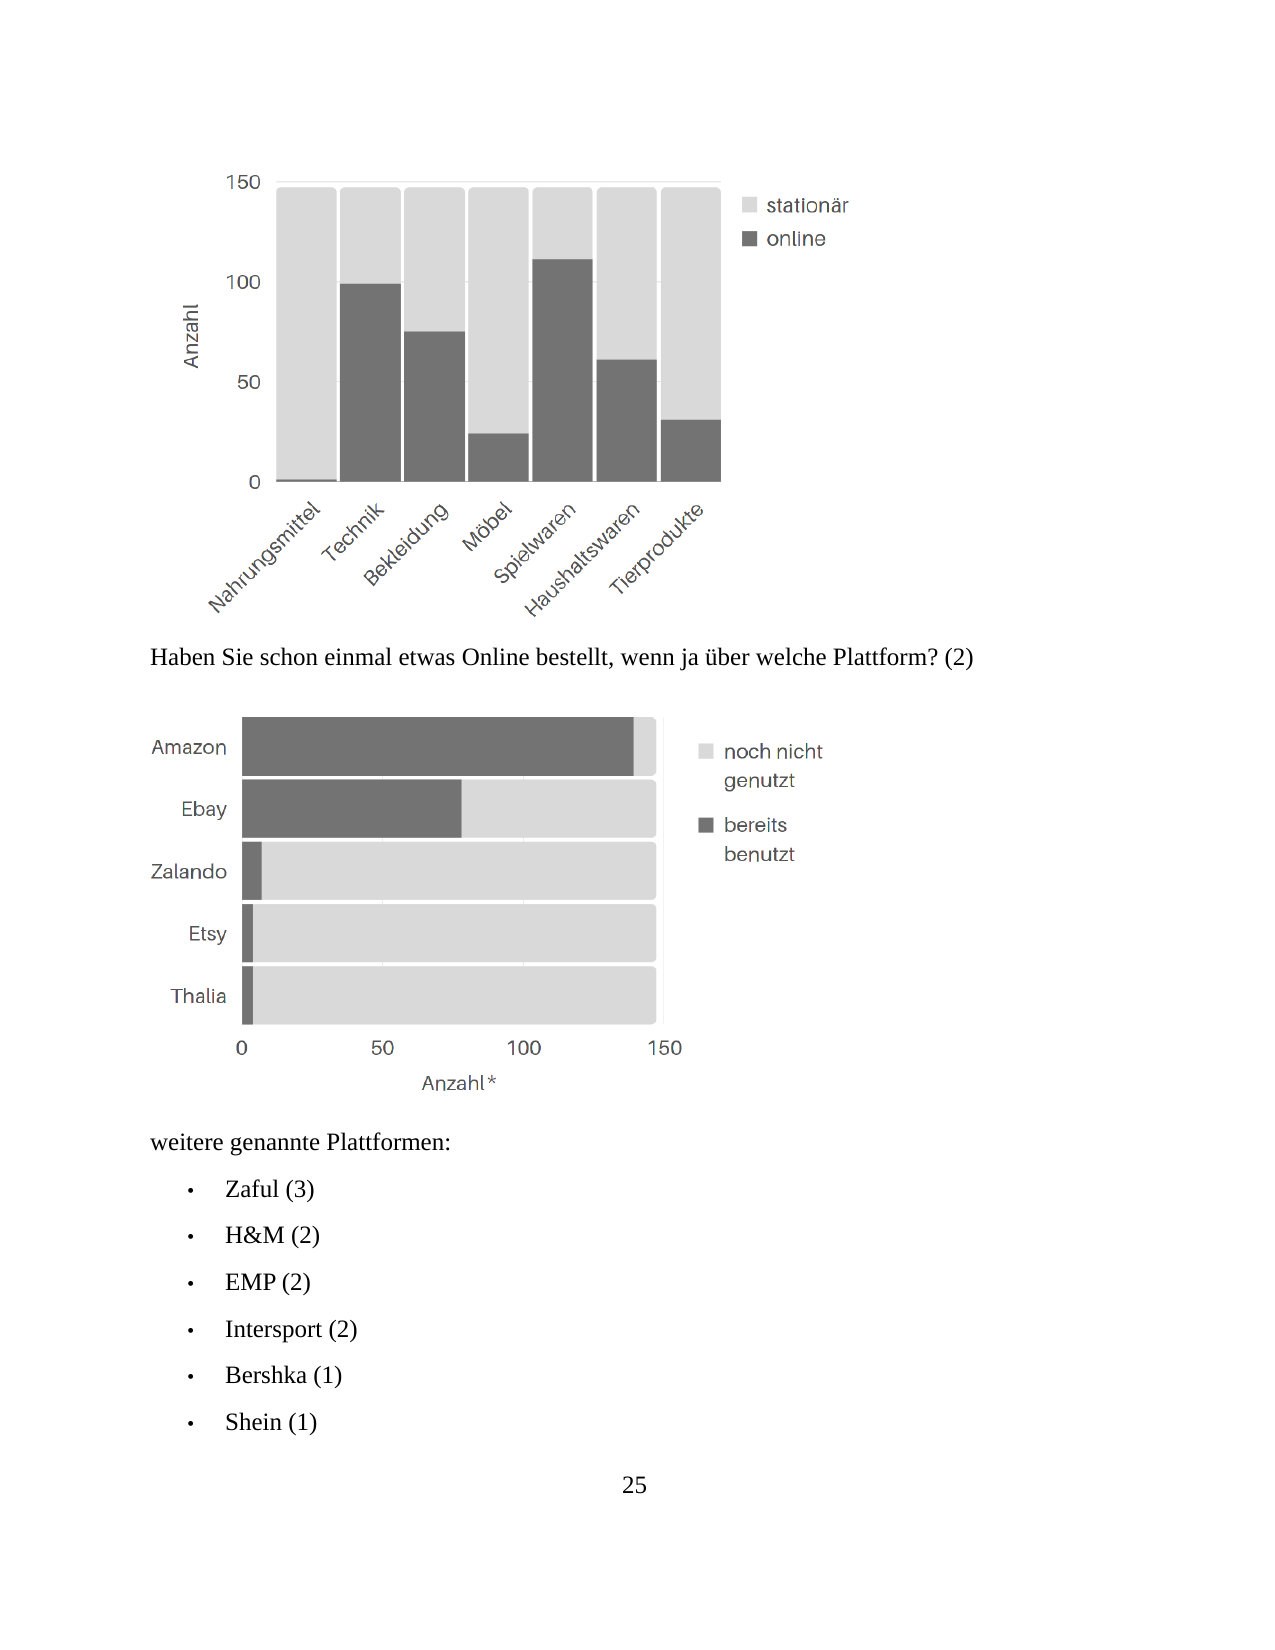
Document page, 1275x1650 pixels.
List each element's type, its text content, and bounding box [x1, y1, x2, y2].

list Zaful (3) [187, 1174, 1125, 1202]
text weitere genannte Plattformen: [150, 1127, 1125, 1156]
list EMP (2) [187, 1267, 1125, 1296]
picture [150, 150, 889, 624]
list H&M (2) [187, 1220, 1125, 1249]
list Shein (1) [187, 1407, 1125, 1436]
list Intersport (2) [187, 1314, 1125, 1342]
picture [150, 717, 830, 1110]
text Haben Sie schon einmal etwas Online bestellt, wenn ja über welche Plattform? (2) [150, 642, 1125, 699]
list Bershka (1) [187, 1360, 1125, 1389]
